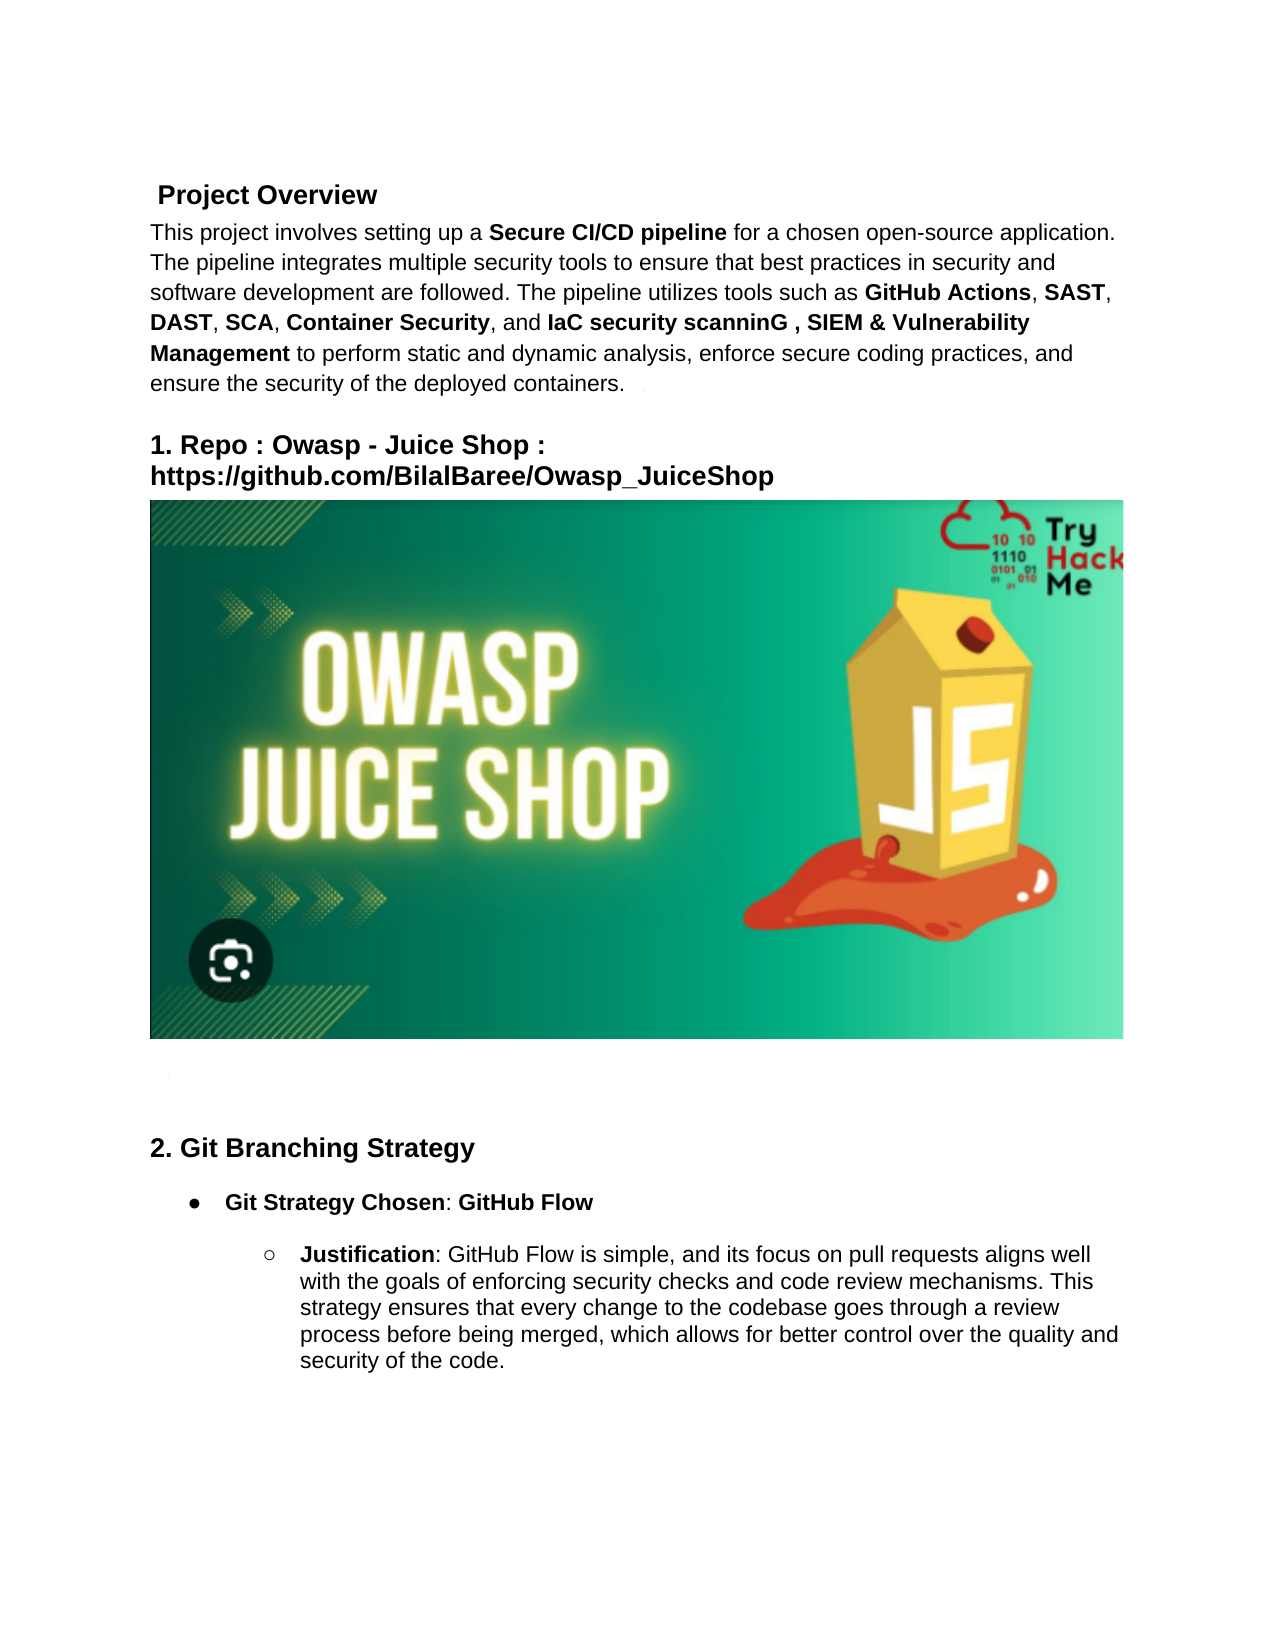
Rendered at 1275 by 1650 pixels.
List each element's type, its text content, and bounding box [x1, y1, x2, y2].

subtitle 1. Repo : Owasp - Juice Shop : https://github.com/BilalBaree/Owasp_JuiceShop [150, 429, 1125, 492]
picture [150, 500, 1124, 1039]
subtitle 2. Git Branching Strategy [150, 1132, 1125, 1164]
list Git Strategy Chosen: GitHub Flow [187, 1189, 1125, 1241]
text This project involves setting up a Secure CI/CD pipeline for a chosen open-source application. The pipeline integrates multiple security tools to ensure that best practices in security and software development are followed. The pipeline utilizes tools such as GitHub Actions, SAST, DAST, SCA, Container Security, and IaC security scanninG , SIEM & Vulnerability Management to perform static and dynamic analysis, enforce secure coding practices, and ensure the security of the deployed containers. [150, 219, 1125, 396]
subtitle Project Overview [150, 179, 1125, 210]
list Justification: GitHub Flow is simple, and its focus on pull requests aligns well with the goals of enforcing security checks and code review mechanisms. This strategy ensures that every change to the codebase goes through a review process before being merged, which allows for better control over the quality and security of the code. [262, 1241, 1125, 1373]
